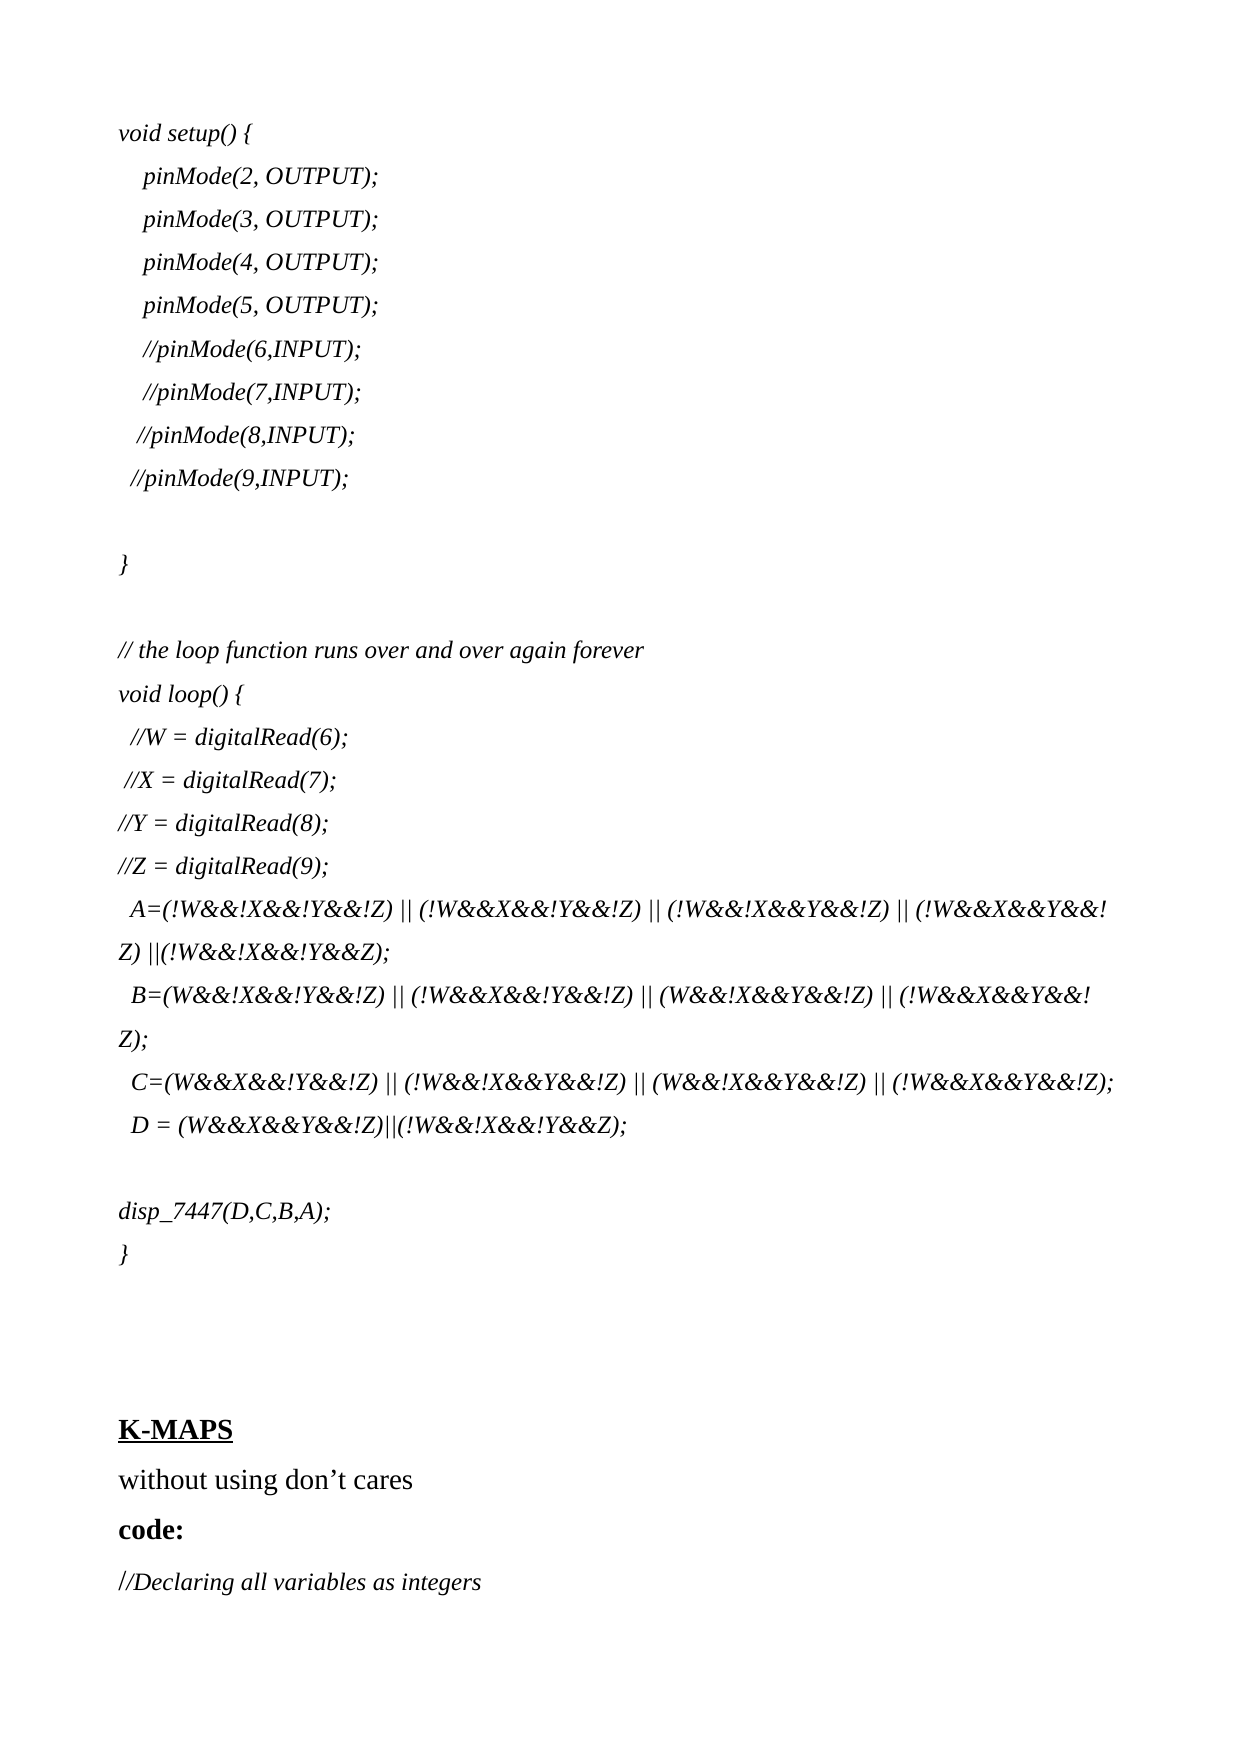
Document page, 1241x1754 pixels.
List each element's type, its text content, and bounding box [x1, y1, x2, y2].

text //X = digitalRead(7); [118, 765, 1122, 794]
text pinMode(4, OUTPUT); [118, 247, 1122, 276]
text //pinMode(6,INPUT); [118, 334, 1122, 362]
text C=(W&&X&&!Y&&!Z) || (!W&&!X&&Y&&!Z) || (W&&!X&&Y&&!Z) || (!W&&X&&Y&&!Z); [118, 1067, 1122, 1096]
text //Y = digitalRead(8); [118, 808, 1122, 837]
text A=(!W&&!X&&!Y&&!Z) || (!W&&X&&!Y&&!Z) || (!W&&!X&&Y&&!Z) || (!W&&X&&Y&&!Z) ||(!W&&!X&&!Y&&Z); [118, 894, 1122, 966]
text } [118, 1239, 1122, 1268]
text disp_7447(D,C,B,A); [118, 1196, 1122, 1225]
text // the loop function runs over and over again forever [118, 636, 1122, 664]
text //pinMode(9,INPUT); [118, 463, 1122, 492]
text //Declaring all variables as integers [118, 1563, 1122, 1596]
text } [118, 549, 1122, 578]
text code: [118, 1512, 1122, 1546]
text //W = digitalRead(6); [118, 722, 1122, 751]
text //Z = digitalRead(9); [118, 851, 1122, 880]
text void setup() { [118, 118, 1122, 147]
text K-MAPS [118, 1412, 1122, 1445]
text void loop() { [118, 679, 1122, 707]
text B=(W&&!X&&!Y&&!Z) || (!W&&X&&!Y&&!Z) || (W&&!X&&Y&&!Z) || (!W&&X&&Y&&!Z); [118, 981, 1122, 1052]
text pinMode(2, OUTPUT); [118, 161, 1122, 190]
text //pinMode(8,INPUT); [118, 420, 1122, 449]
text pinMode(3, OUTPUT); [118, 204, 1122, 233]
text //pinMode(7,INPUT); [118, 377, 1122, 406]
text without using don’t cares [118, 1462, 1122, 1496]
text pinMode(5, OUTPUT); [118, 291, 1122, 319]
text D = (W&&X&&Y&&!Z)||(!W&&!X&&!Y&&Z); [118, 1110, 1122, 1139]
